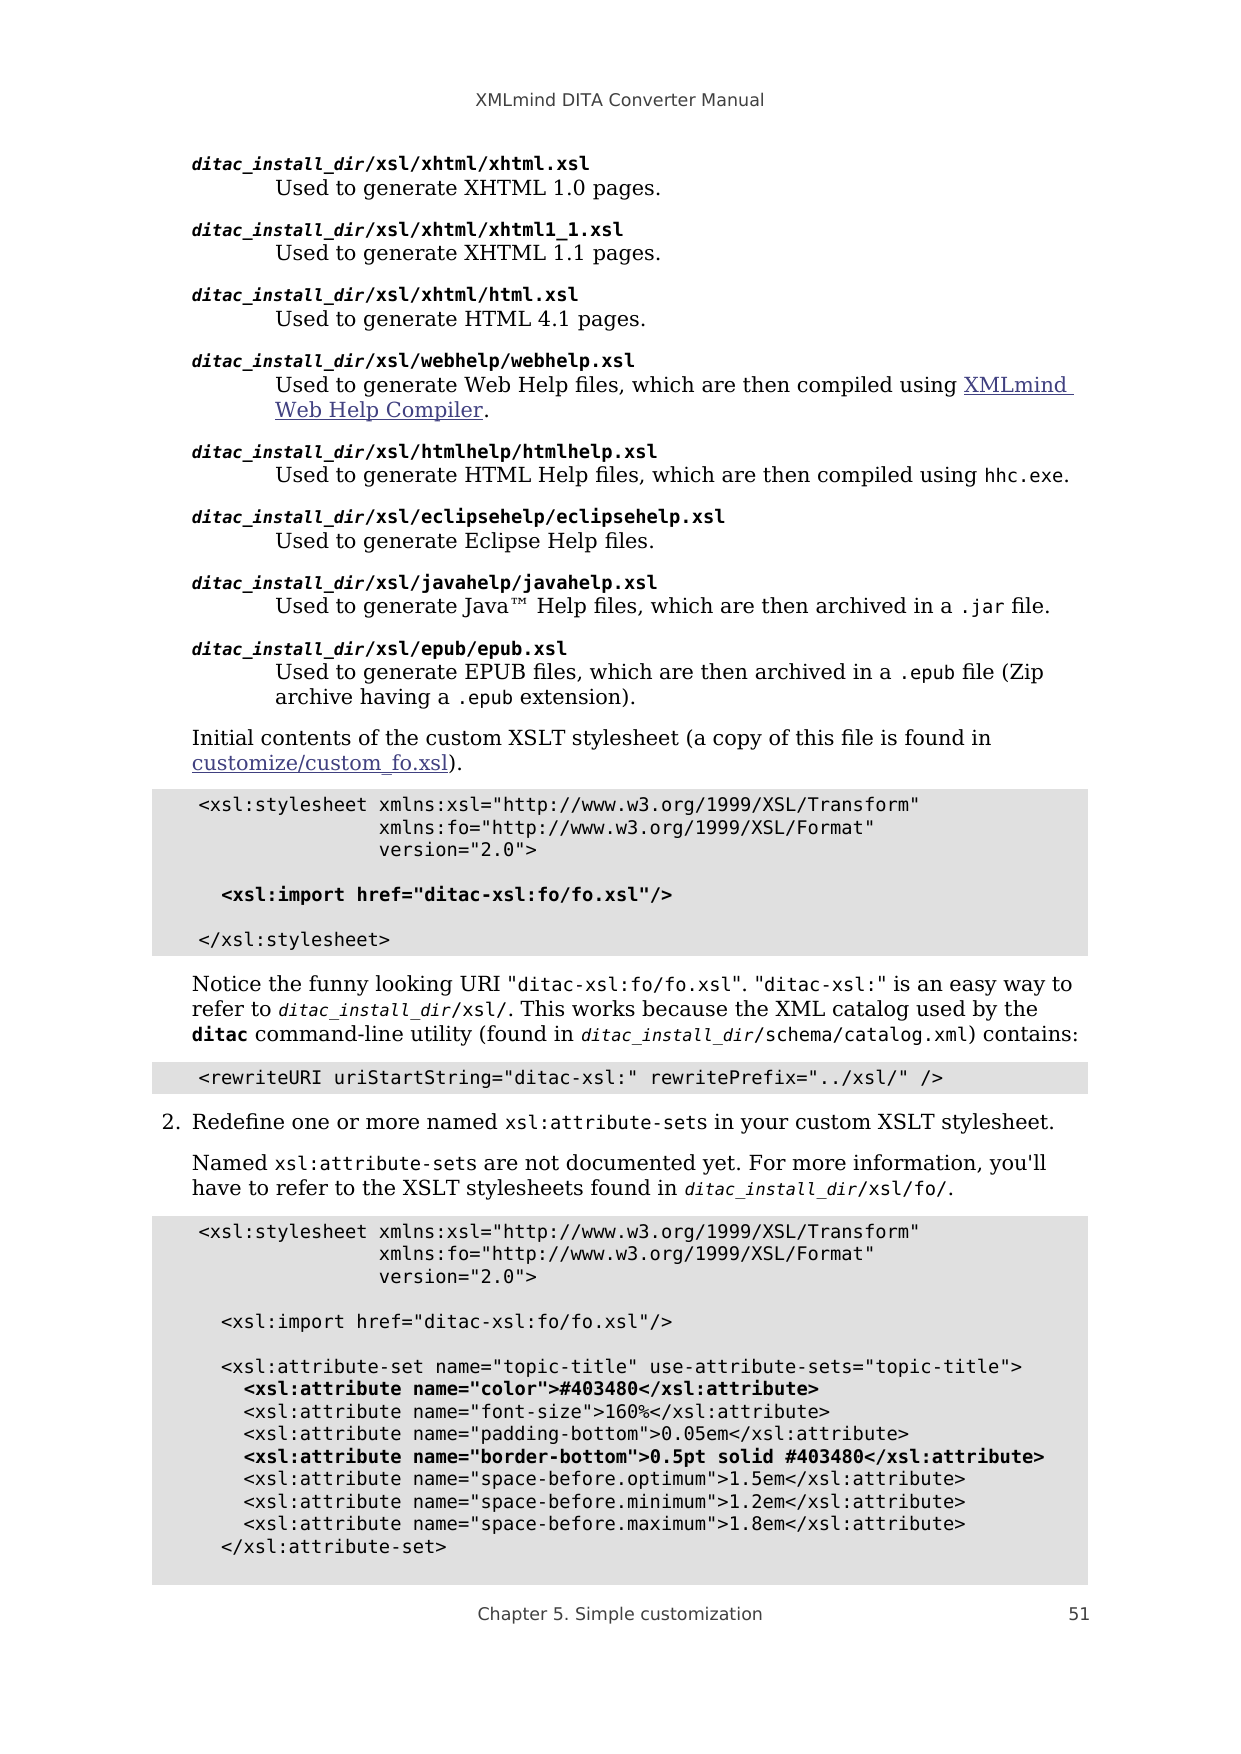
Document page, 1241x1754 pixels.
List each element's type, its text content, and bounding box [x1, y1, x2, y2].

list ditac_install_dir/xsl/javahelp/javahelp.xsl [150, 569, 1090, 594]
list ditac_install_dir/xsl/xhtml/xhtml1_1.xsl [150, 216, 1090, 241]
list ditac_install_dir/xsl/epub/epub.xsl [150, 634, 1090, 659]
list ditac_install_dir/xsl/xhtml/html.xsl [150, 281, 1090, 306]
list Notice the funny looking URI "ditac-xsl:fo/fo.xsl". "ditac-xsl:" is an easy way to refer to ditac_install_dir/xsl/. This works because the XML catalog used by the ditac command-line utility (found in ditac_install_dir/schema/catalog.xml) contains: [150, 971, 1090, 1046]
list Redefine one or more named xsl:attribute-sets in your custom XSLT stylesheet. [150, 1109, 1090, 1134]
list Initial contents of the custom XSLT stylesheet (a copy of this file is found in customize/custom_fo.xsl). [150, 725, 1090, 775]
list Used to generate EPUB files, which are then archived in a .epub file (Zip archive having a .epub extension). [233, 659, 1090, 709]
list Used to generate HTML 4.1 pages. [233, 306, 1090, 331]
list Used to generate HTML Help files, which are then compiled using hhc.exe. [233, 462, 1090, 487]
list ditac_install_dir/xsl/eclipsehelp/eclipsehelp.xsl [150, 503, 1090, 528]
list ditac_install_dir/xsl/webhelp/webhelp.xsl [150, 347, 1090, 372]
list Named xsl:attribute-sets are not documented yet. For more information, you'll have to refer to the XSLT stylesheets found in ditac_install_dir/xsl/fo/. [150, 1150, 1090, 1200]
list Used to generate Web Help files, which are then compiled using XMLmind Web Help Compiler. [233, 372, 1090, 422]
list Used to generate XHTML 1.0 pages. [233, 175, 1090, 200]
list <xsl:stylesheet xmlns:xsl="http://www.w3.org/1999/XSL/Transform" xmlns:fo="http://www.w3.org/1999/XSL/Format" version="2.0"> <xsl:import href="ditac-xsl:fo/fo.xsl"/> </xsl:stylesheet> [152, 789, 1088, 956]
list Used to generate XHTML 1.1 pages. [233, 241, 1090, 266]
list Used to generate Java™ Help files, which are then archived in a .jar file. [233, 594, 1090, 619]
list ditac_install_dir/xsl/htmlhelp/htmlhelp.xsl [150, 437, 1090, 462]
list ditac_install_dir/xsl/xhtml/xhtml.xsl [150, 150, 1090, 175]
list <xsl:stylesheet xmlns:xsl="http://www.w3.org/1999/XSL/Transform" xmlns:fo="http://www.w3.org/1999/XSL/Format" version="2.0"> <xsl:import href="ditac-xsl:fo/fo.xsl"/> <xsl:attribute-set name="topic-title" use-attribute-sets="topic-title"> <xsl:attribute name="color">#403480</xsl:attribute> <xsl:attribute name="font-size">160%</xsl:attribute> <xsl:attribute name="padding-bottom">0.05em</xsl:attribute> <xsl:attribute name="border-bottom">0.5pt solid #403480</xsl:attribute> <xsl:attribute name="space-before.optimum">1.5em</xsl:attribute> <xsl:attribute name="space-before.minimum">1.2em</xsl:attribute> <xsl:attribute name="space-before.maximum">1.8em</xsl:attribute> </xsl:attribute-set> [152, 1216, 1088, 1585]
list <rewriteURI uriStartString="ditac-xsl:" rewritePrefix="../xsl/" /> [152, 1062, 1088, 1094]
list Used to generate Eclipse Help files. [233, 528, 1090, 553]
